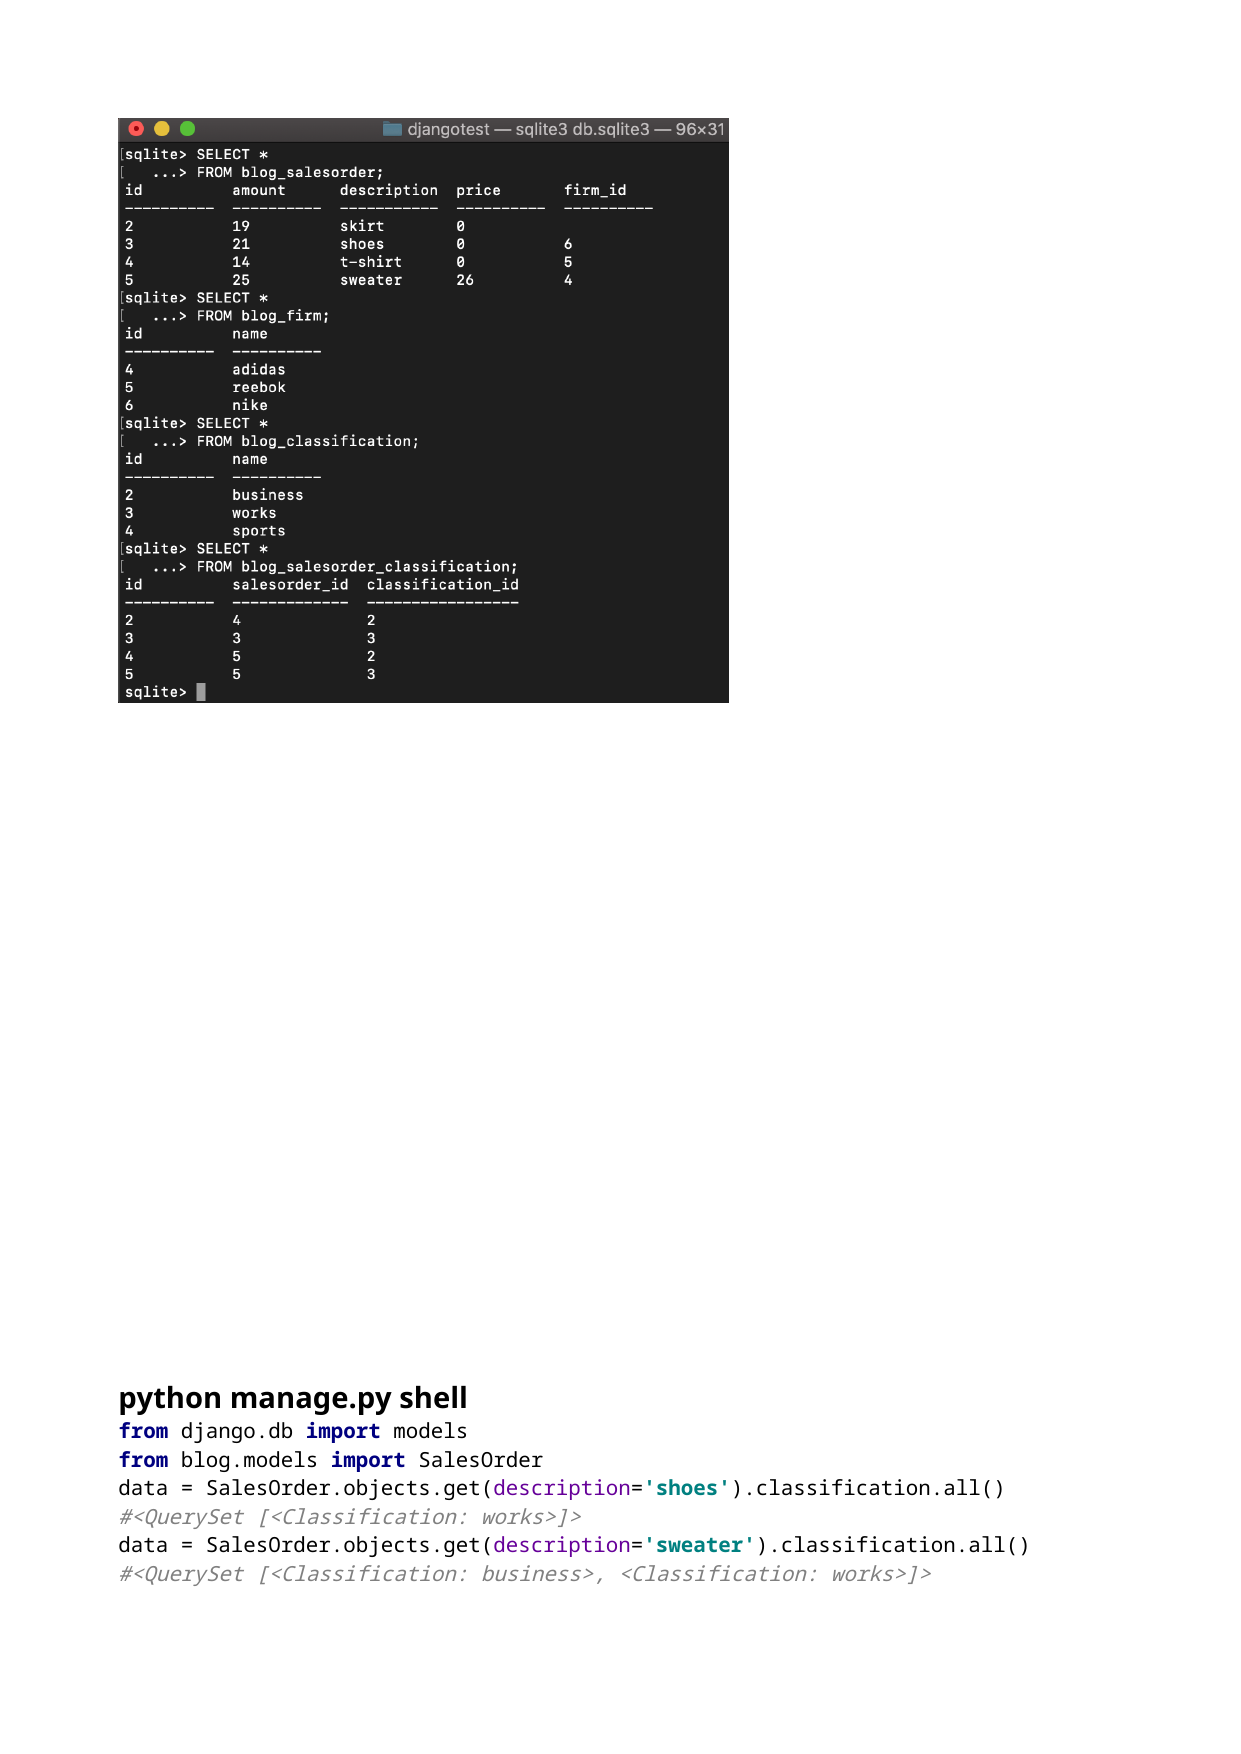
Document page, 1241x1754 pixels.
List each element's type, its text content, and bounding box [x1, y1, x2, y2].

text python manage.py shell [118, 1377, 1122, 1417]
picture [118, 118, 729, 703]
text from blog.models import SalesOrder data = SalesOrder.objects.get(description='shoes').classification.all() #<QuerySet [<Classification: works>]> data = SalesOrder.objects.get(description='sweater').classification.all() #<QuerySet [<Classification: business>, <Classification: works>]> [118, 1445, 1122, 1587]
text from django.db import models [118, 1417, 1122, 1445]
